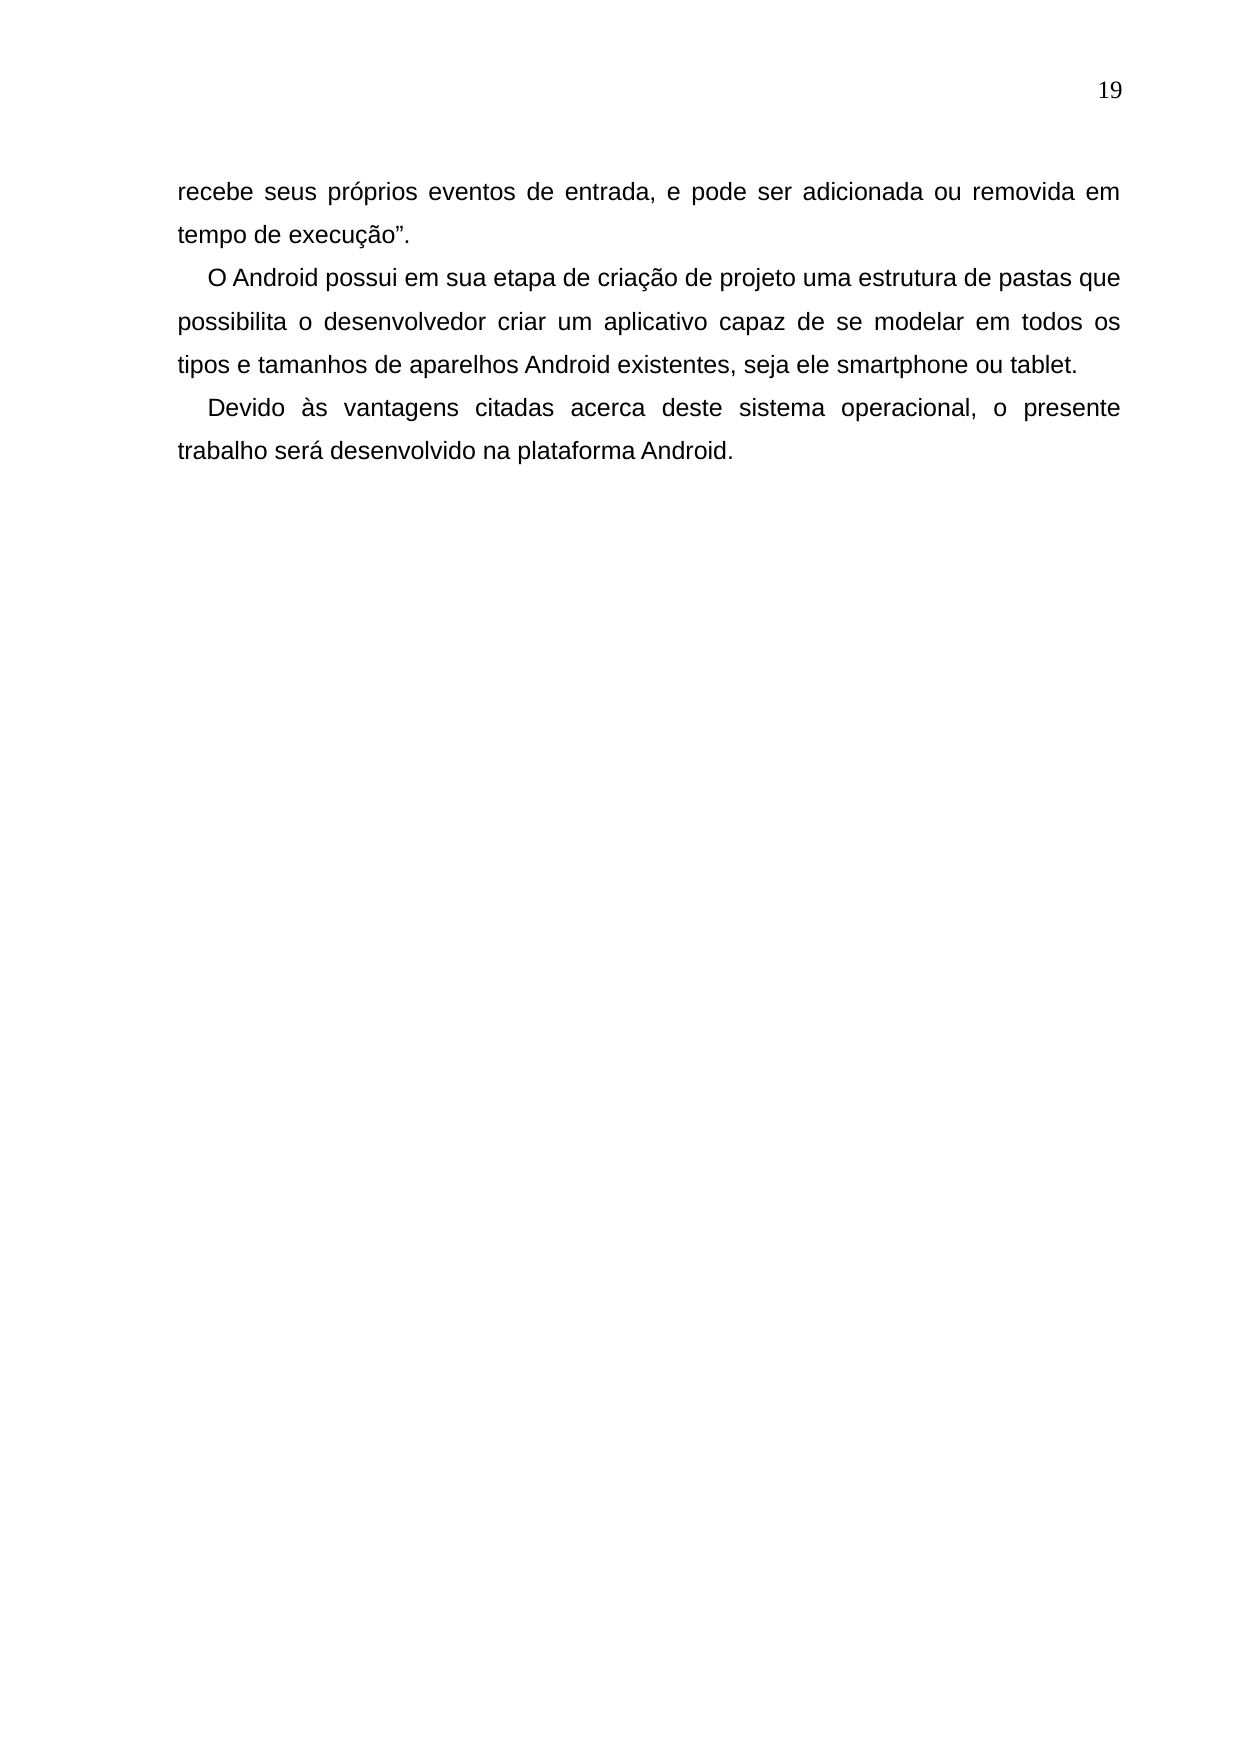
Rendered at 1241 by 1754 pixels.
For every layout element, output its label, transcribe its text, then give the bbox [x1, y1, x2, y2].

text O Android possui em sua etapa de criação de projeto uma estrutura de pastas que possibilita o desenvolvedor criar um aplicativo capaz de se modelar em todos os tipos e tamanhos de aparelhos Android existentes, seja ele smartphone ou tablet. [177, 263, 1122, 378]
text Devido às vantagens citadas acerca deste sistema operacional, o presente trabalho será desenvolvido na plataforma Android. [177, 393, 1122, 465]
text recebe seus próprios eventos de entrada, e pode ser adicionada ou removida em tempo de execução”. [177, 177, 1122, 249]
